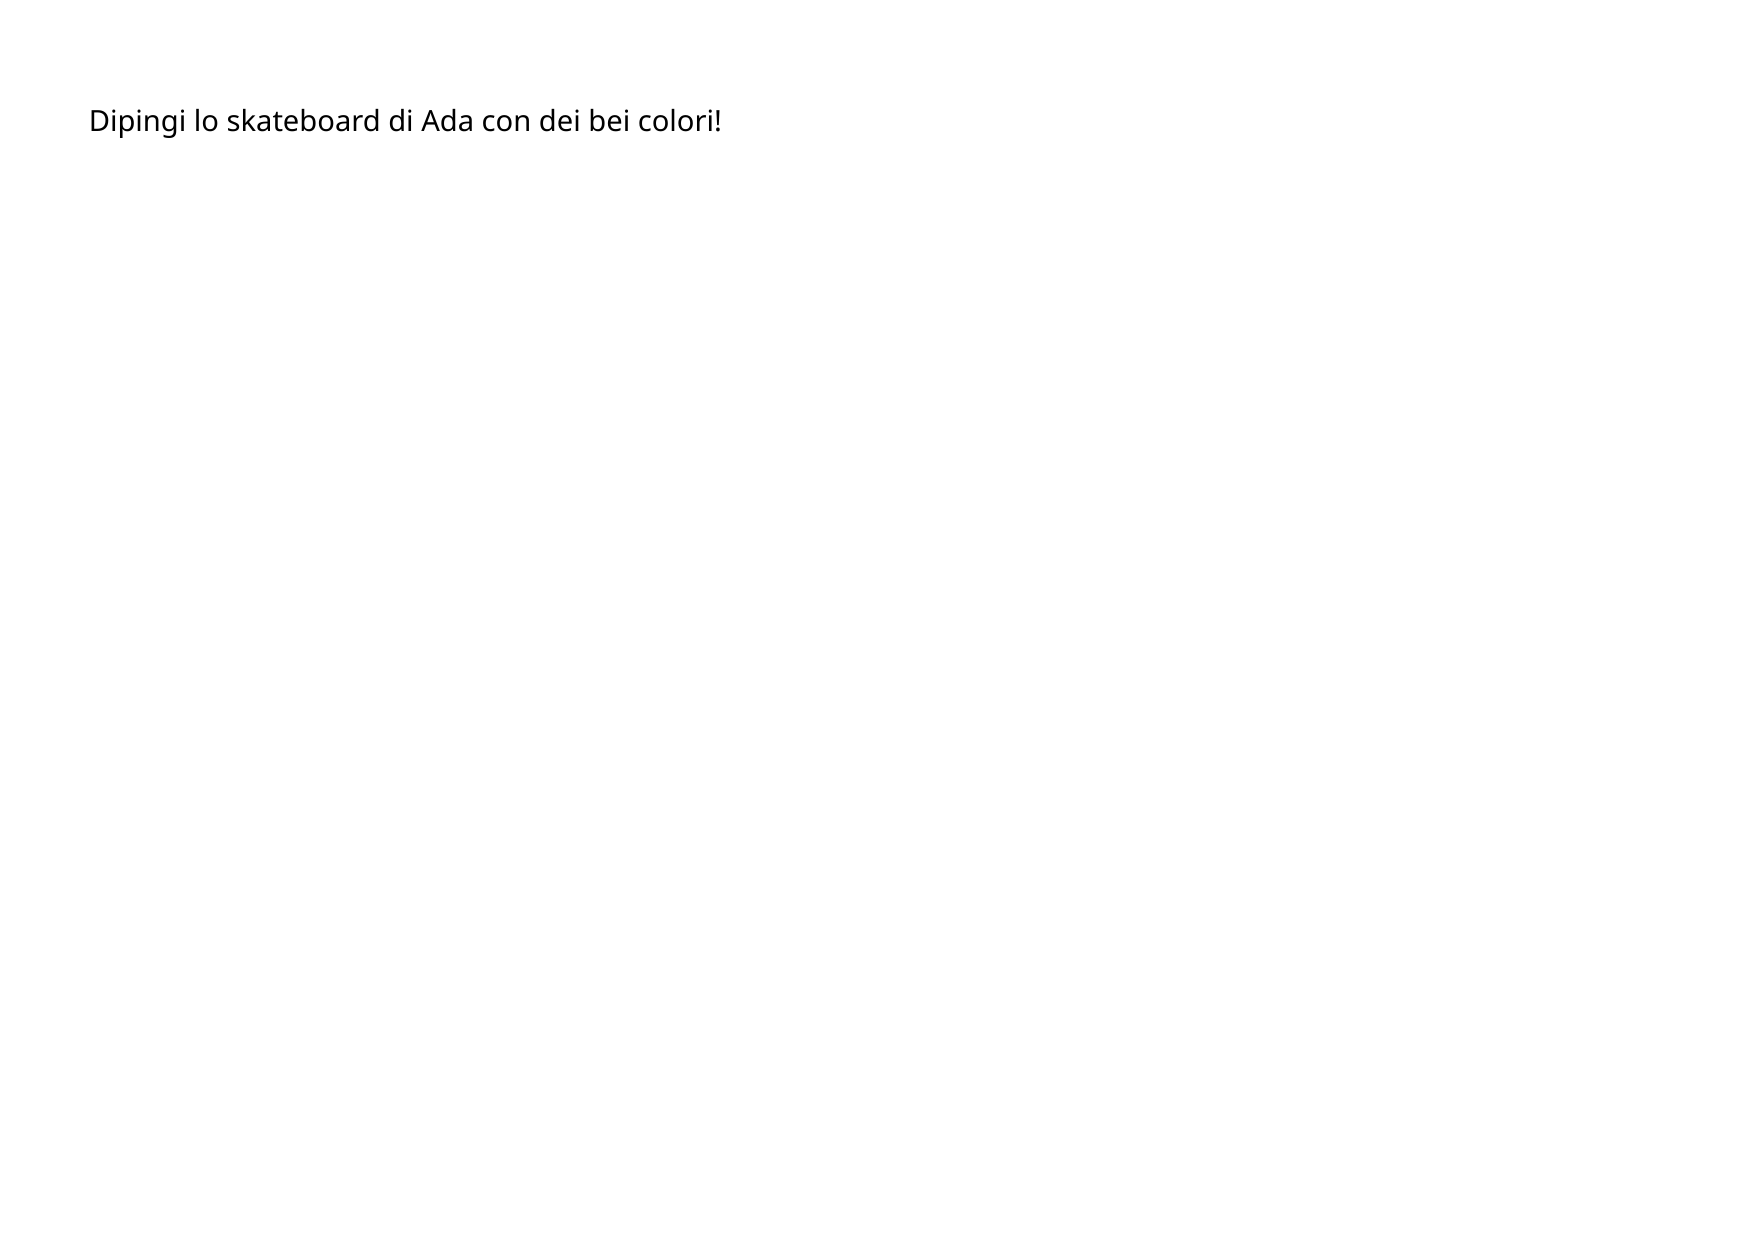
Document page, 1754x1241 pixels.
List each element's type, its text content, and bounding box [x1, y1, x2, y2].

text Dipingi lo skateboard di Ada con dei bei colori! [88, 100, 1665, 140]
